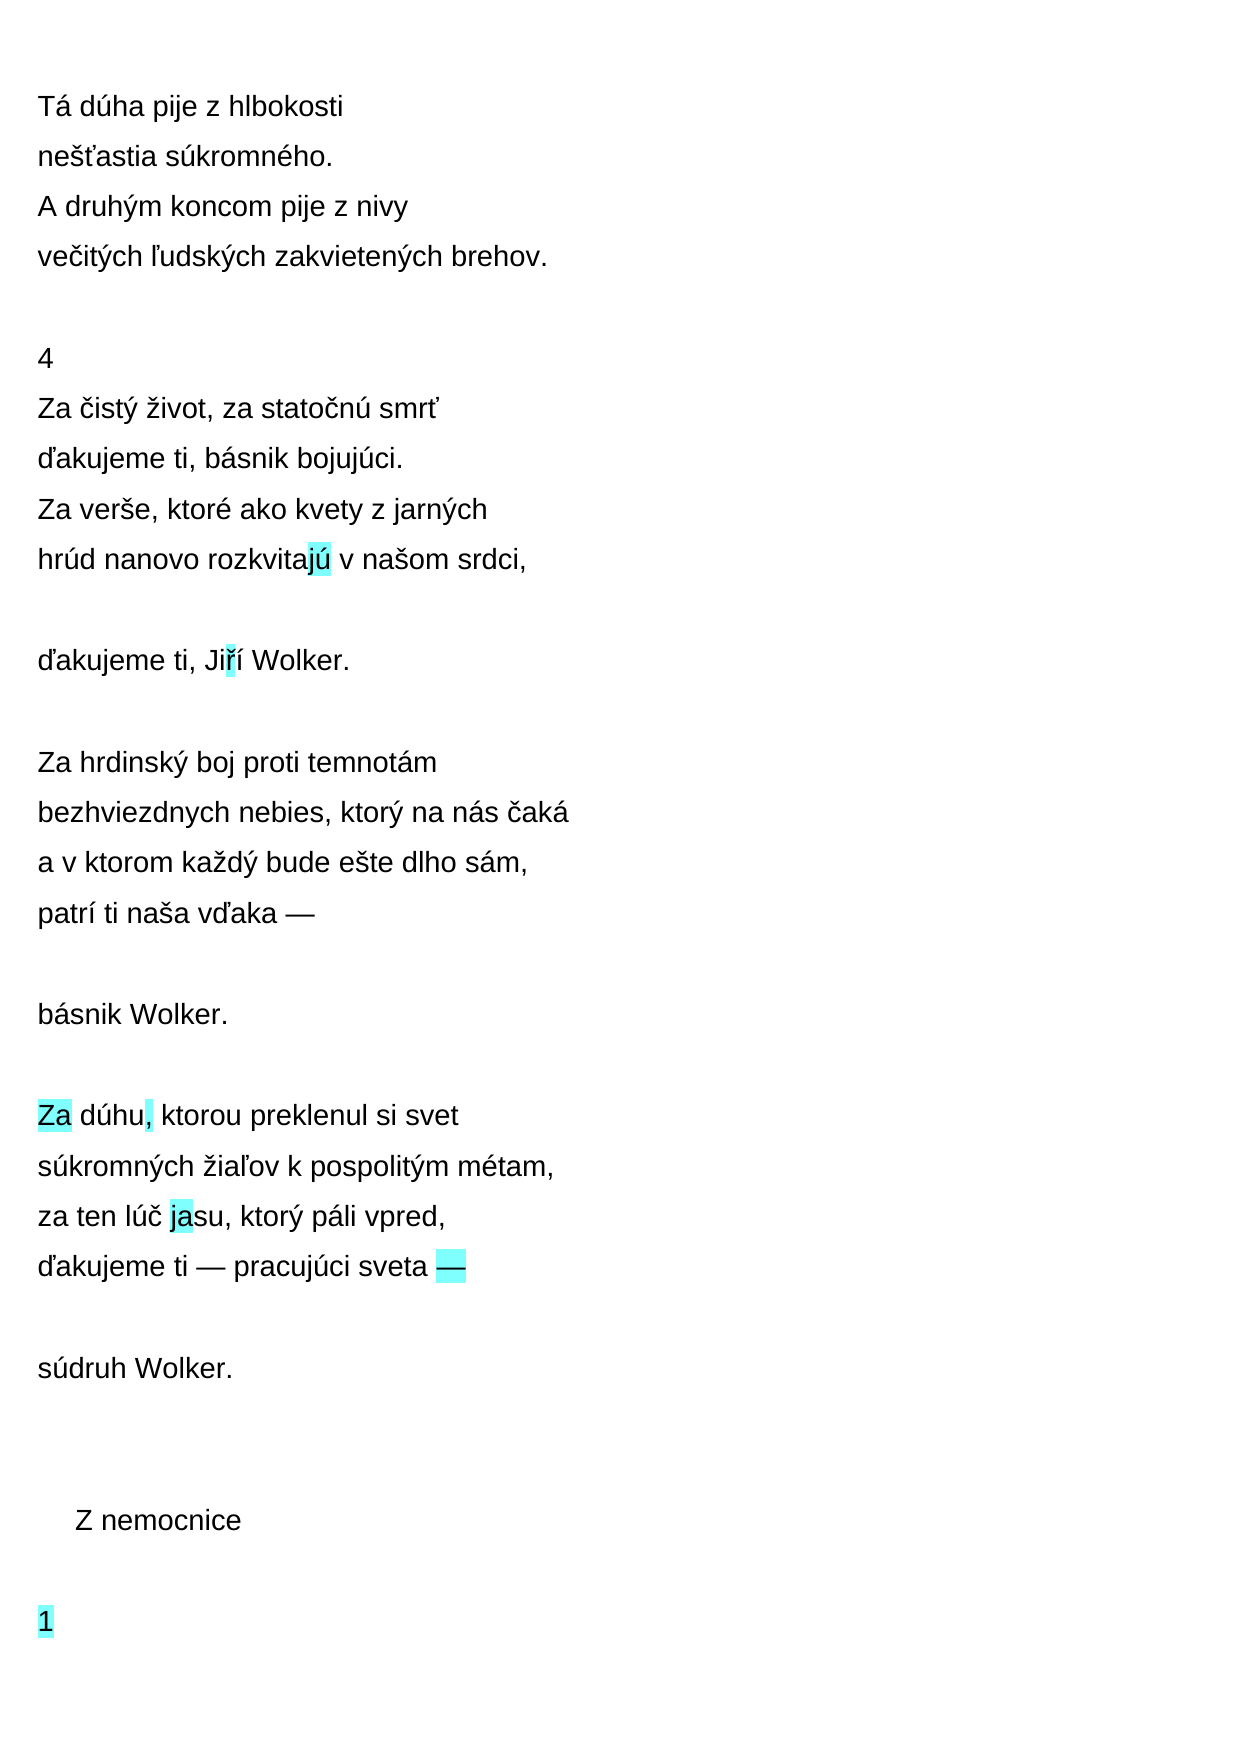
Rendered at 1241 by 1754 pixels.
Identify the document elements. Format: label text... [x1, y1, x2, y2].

text súdruh Wolker. [37, 1351, 1136, 1384]
text Za dúhu, ktorou preklenul si svet [37, 1098, 1136, 1132]
text bezhviezdnych nebies, ktorý na nás čaká [37, 795, 1136, 829]
text A druhým koncom pije z nivy [37, 189, 1136, 223]
text a v ktorom každý bude ešte dlho sám, [37, 845, 1136, 879]
text súkromných žiaľov k pospolitým métam, [37, 1149, 1136, 1182]
text básnik Wolker. [37, 997, 1136, 1031]
text večitých ľudských zakvietených brehov. [37, 239, 1136, 273]
text Za čistý život, za statočnú smrť [37, 391, 1136, 425]
text ďakujeme ti, Jiří Wolker. [37, 643, 1136, 677]
text nešťastia súkromného. [37, 139, 1136, 172]
subtitle Z nemocnice [37, 1503, 1136, 1537]
text ďakujeme ti, básnik bojujúci. [37, 441, 1136, 475]
text Za hrdinský boj proti temnotám [37, 745, 1136, 778]
text ďakujeme ti — pracujúci sveta — [37, 1249, 1136, 1283]
text 4 [37, 341, 1136, 374]
text za ten lúč jasu, ktorý páli vpred, [37, 1199, 1136, 1233]
text Tá dúha pije z hlbokosti [37, 88, 1136, 122]
text Za verše, ktoré ako kvety z jarných [37, 492, 1136, 525]
text hrúd nanovo rozkvitajú v našom srdci, [37, 542, 1136, 576]
text patrí ti naša vďaka — [37, 896, 1136, 929]
text 1 [37, 1604, 1136, 1638]
